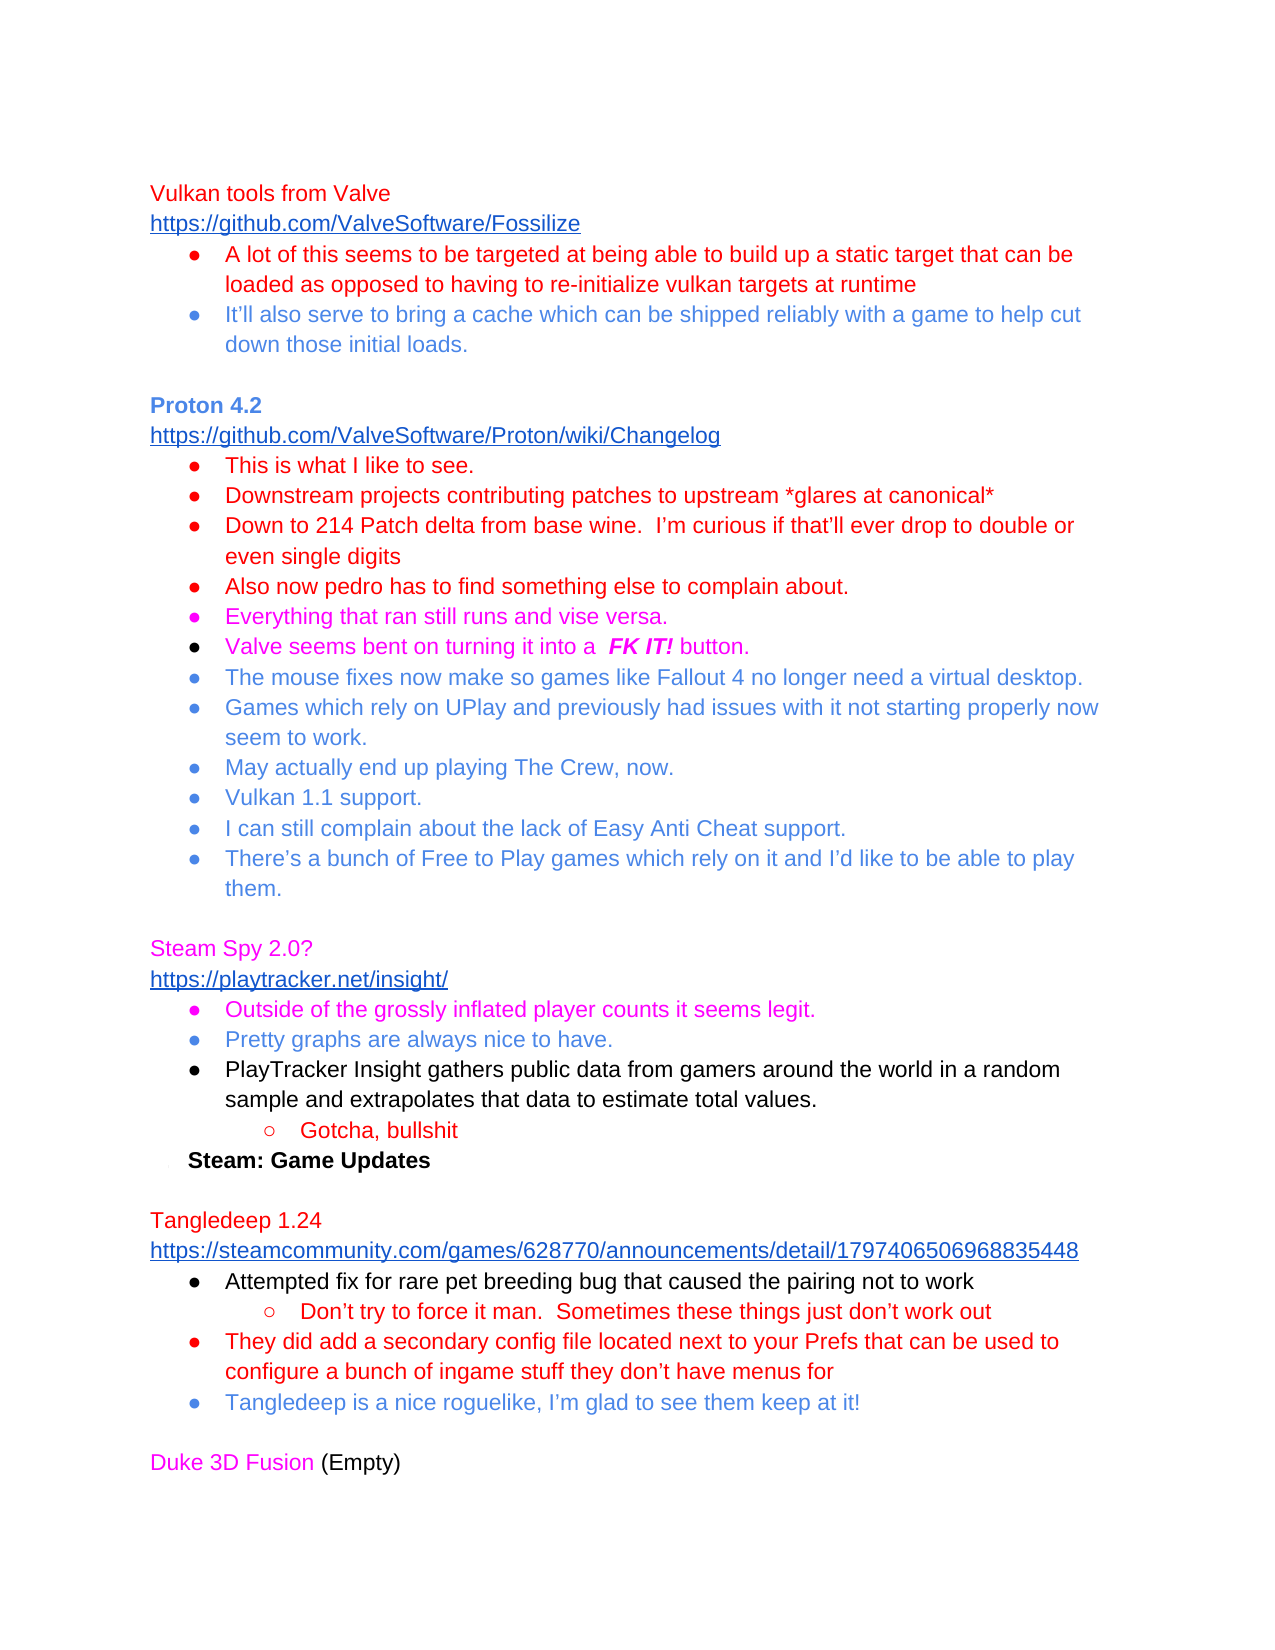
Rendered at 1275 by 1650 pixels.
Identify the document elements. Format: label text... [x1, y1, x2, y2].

list Valve seems bent on turning it into a FK IT! button. [187, 633, 1125, 660]
list Tangledeep is a nice roguelike, I’m glad to see them keep at it! [187, 1388, 1125, 1415]
text Duke 3D Fusion (Empty) [150, 1449, 1125, 1475]
text https://steamcommunity.com/games/628770/announcements/detail/1797406506968835448 [150, 1237, 1125, 1264]
text Proton 4.2 [150, 392, 1125, 418]
text Vulkan tools from Valve [150, 180, 1125, 207]
list Vulkan 1.1 support. [187, 784, 1125, 811]
list The mouse fixes now make so games like Fallout 4 no longer need a virtual desktop. [187, 663, 1125, 690]
list Don’t try to force it man. Sometimes these things just don’t work out [262, 1298, 1125, 1324]
list Downstream projects contributing patches to upstream *glares at canonical* [187, 482, 1125, 509]
list This is what I like to see. [187, 452, 1125, 478]
list PlayTracker Insight gathers public data from gamers around the world in a random sample and extrapolates that data to estimate total values. [187, 1056, 1125, 1113]
list I can still complain about the lack of Easy Anti Cheat support. [187, 814, 1125, 841]
text Steam: Game Updates [150, 1147, 1125, 1173]
list Also now pedro has to find something else to complain about. [187, 573, 1125, 599]
list May actually end up playing The Crew, now. [187, 754, 1125, 781]
text Tangledeep 1.24 [150, 1207, 1125, 1234]
list They did add a secondary config file located next to your Prefs that can be used to configure a bunch of ingame stuff they don’t have menus for [187, 1328, 1125, 1385]
list It’ll also serve to bring a cache which can be shipped reliably with a game to help cut down those initial loads. [187, 301, 1125, 358]
list Gotcha, bullshit [262, 1117, 1125, 1143]
list A lot of this seems to be targeted at being able to build up a static target that can be loaded as opposed to having to re-initialize vulkan targets at runtime [187, 241, 1125, 297]
text https://playtracker.net/insight/ [150, 966, 1125, 992]
list Games which rely on UPlay and previously had issues with it not starting properly now seem to work. [187, 694, 1125, 750]
list Outside of the grossly inflated player counts it seems legit. [187, 996, 1125, 1022]
list Down to 214 Patch delta from base wine. I’m curious if that’ll ever drop to double or even single digits [187, 512, 1125, 569]
list Attempted fix for rare pet breeding bug that caused the pairing not to work [187, 1268, 1125, 1294]
list There’s a bunch of Free to Play games which rely on it and I’d like to be able to play them. [187, 845, 1125, 901]
text Steam Spy 2.0? [150, 935, 1125, 962]
list Pretty graphs are always nice to have. [187, 1026, 1125, 1052]
text https://github.com/ValveSoftware/Proton/wiki/Changelog [150, 422, 1125, 448]
text https://github.com/ValveSoftware/Fossilize [150, 210, 1125, 237]
list Everything that ran still runs and vise versa. [187, 603, 1125, 629]
